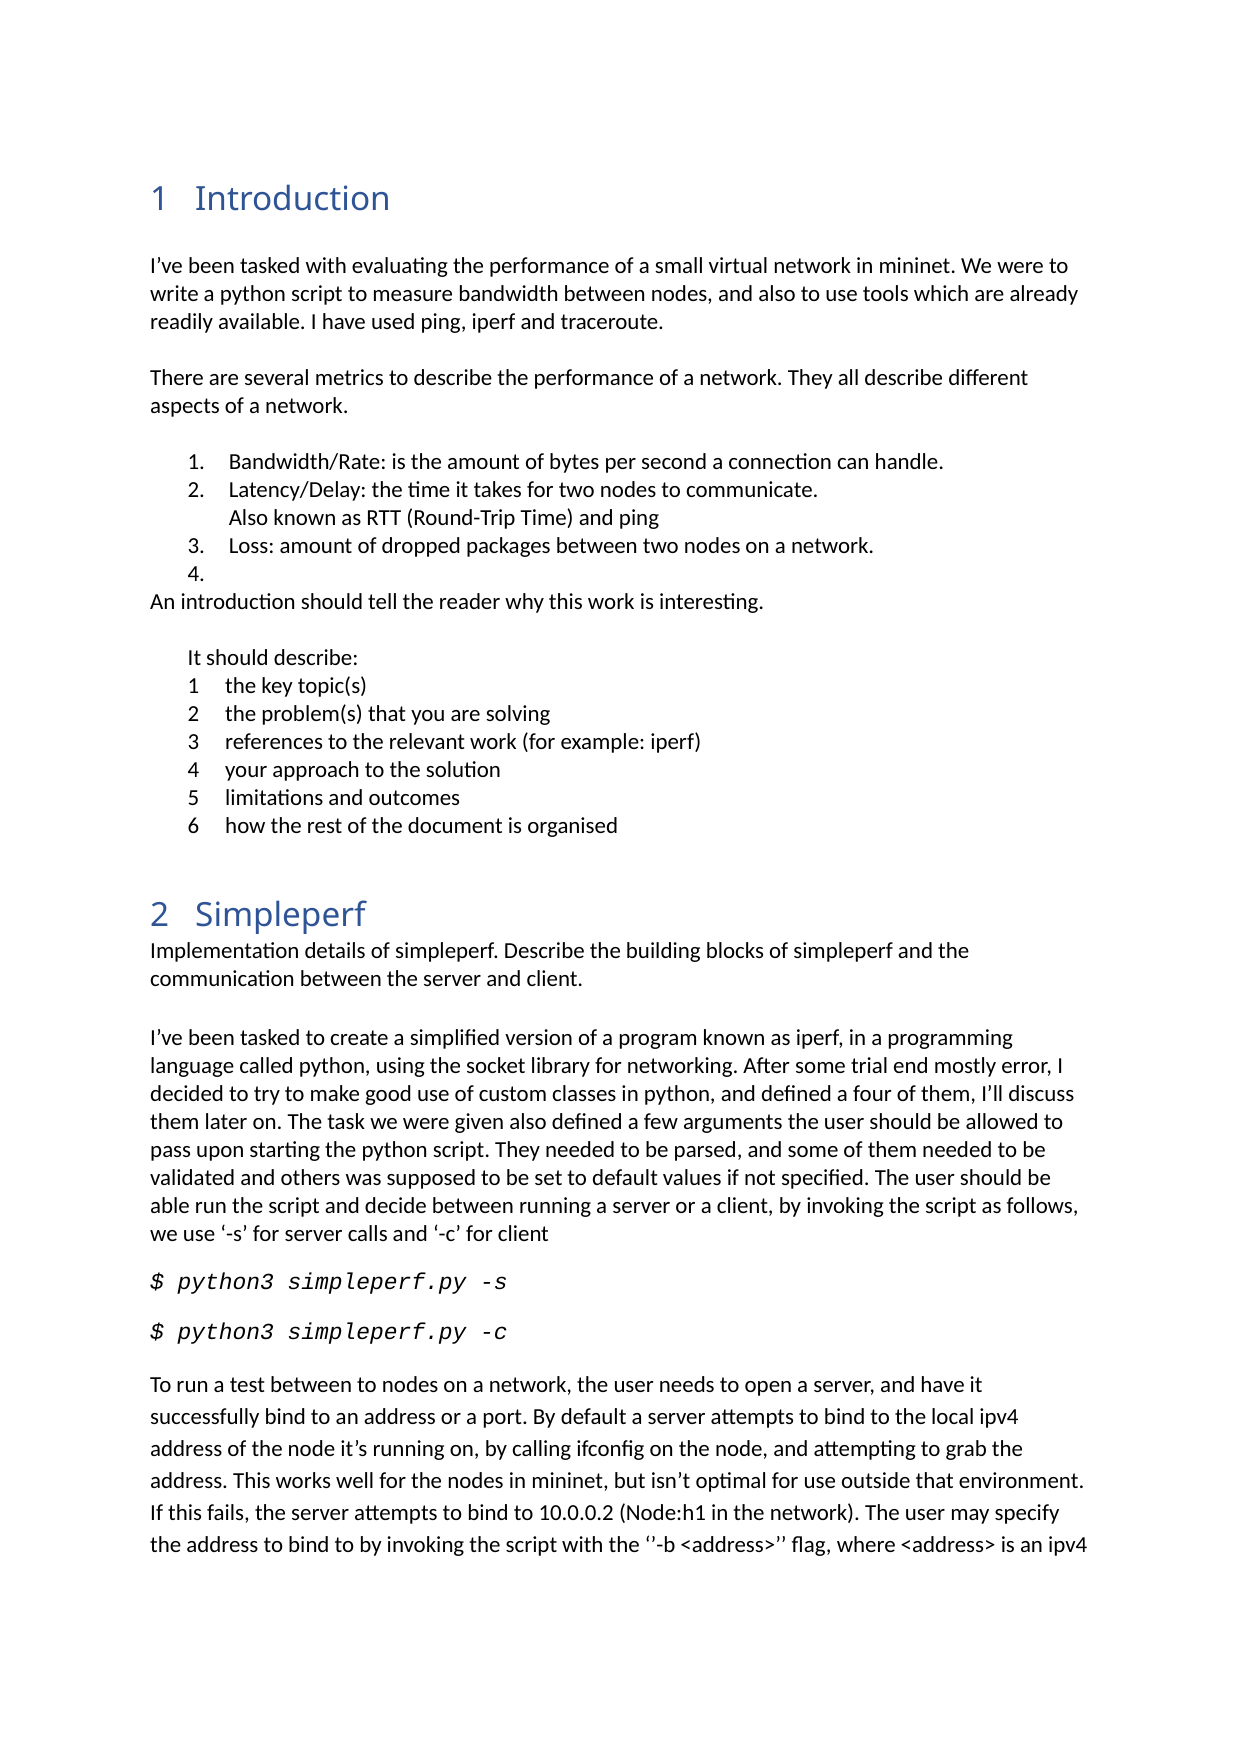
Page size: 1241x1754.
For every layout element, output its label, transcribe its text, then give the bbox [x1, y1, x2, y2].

list your approach to the solution [187, 755, 1090, 783]
list how the rest of the document is organised [187, 811, 1090, 839]
subtitle Introduction [150, 175, 1090, 220]
list Bandwidth/Rate: is the amount of bytes per second a connection can handle. [187, 447, 1090, 475]
text I’ve been tasked with evaluating the performance of a small virtual network in mininet. We were to write a python script to measure bandwidth between nodes, and also to use tools which are already readily available. I have used ping, iperf and traceroute. [150, 251, 1090, 335]
text I’ve been tasked to create a simplified version of a program known as iperf, in a programming language called python, using the socket library for networking. After some trial end mostly error, I decided to try to make good use of custom classes in python, and defined a four of them, I’ll discuss them later on. The task we were given also defined a few arguments the user should be allowed to pass upon starting the python script. They needed to be parsed, and some of them needed to be validated and others was supposed to be set to default values if not specified. The user should be able run the script and decide between running a server or a client, by invoking the script as follows, we use ‘-s’ for server calls and ‘-c’ for client [150, 1023, 1090, 1247]
text $ python3 simpleperf.py -c [150, 1320, 1090, 1346]
text There are several metrics to describe the performance of a network. They all describe different aspects of a network. [150, 363, 1090, 419]
list references to the relevant work (for example: iperf) [187, 727, 1090, 755]
text Implementation details of simpleperf. Describe the building blocks of simpleperf and the communication between the server and client. [150, 936, 1090, 992]
text It should describe: [187, 643, 1090, 671]
text $ python3 simpleperf.py -s [150, 1271, 1090, 1296]
list the problem(s) that you are solving [187, 699, 1090, 727]
list Latency/Delay: the time it takes for two nodes to communicate. Also known as RTT (Round-Trip Time) and ping [187, 475, 1090, 531]
list limitations and outcomes [187, 783, 1090, 811]
list the key topic(s) [187, 671, 1090, 699]
list Loss: amount of dropped packages between two nodes on a network. [187, 531, 1090, 559]
subtitle Simpleperf [150, 891, 1090, 936]
text To run a test between to nodes on a network, the user needs to open a server, and have it successfully bind to an address or a port. By default a server attempts to bind to the local ipv4 address of the node it’s running on, by calling ifconfig on the node, and attempting to grab the address. This works well for the nodes in mininet, but isn’t optimal for use outside that environment. If this fails, the server attempts to bind to 10.0.0.2 (Node:h1 in the network). The user may specify the address to bind to by invoking the script with the ‘’-b <address>’’ flag, where <address> is an ipv4 [150, 1370, 1090, 1559]
text An introduction should tell the reader why this work is interesting. [150, 587, 1090, 615]
